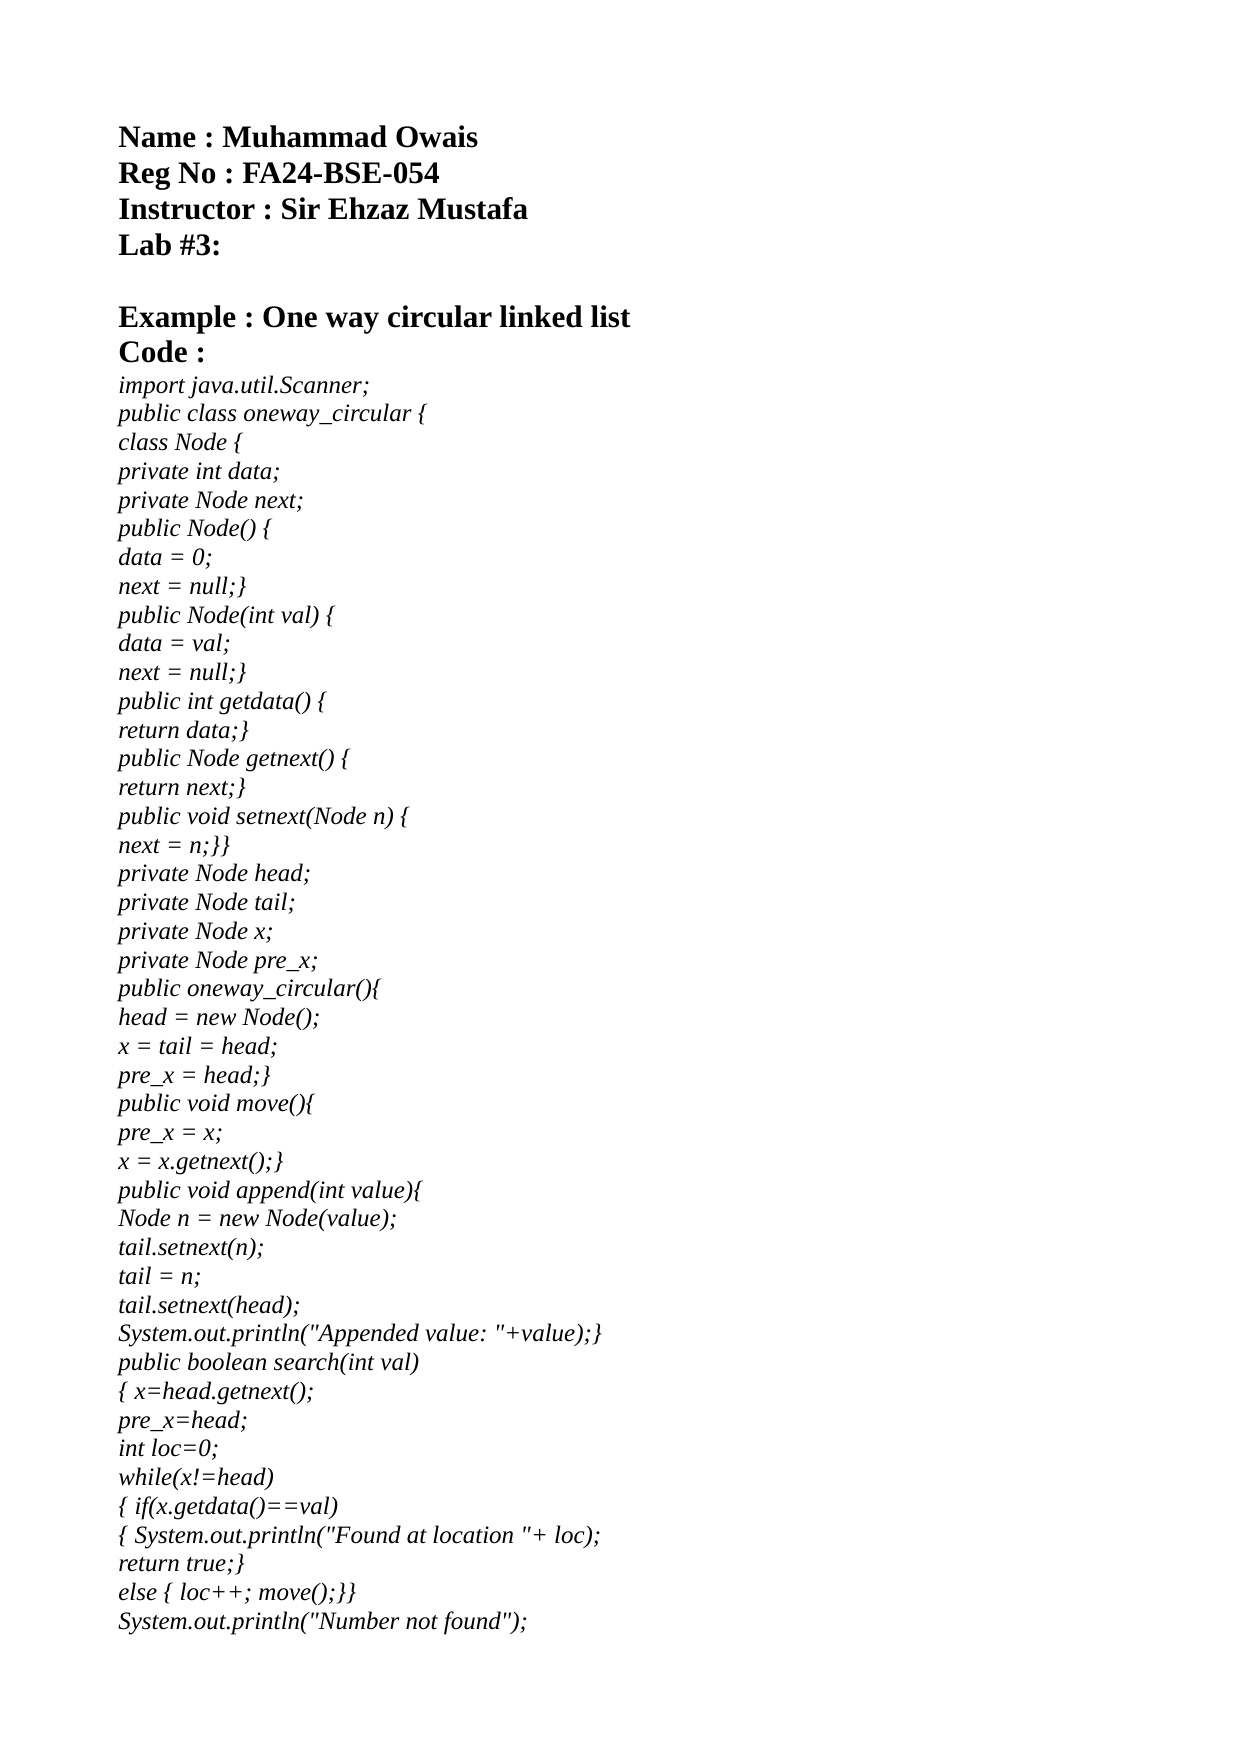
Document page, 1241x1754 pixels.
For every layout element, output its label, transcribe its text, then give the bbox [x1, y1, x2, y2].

text return next;} [118, 772, 1122, 801]
text while(x!=head) [118, 1462, 1122, 1491]
text Example : One way circular linked list [118, 298, 1122, 334]
text private Node tail; [118, 887, 1122, 916]
text private Node next; [118, 485, 1122, 513]
text public Node() { [118, 513, 1122, 542]
text int loc=0; [118, 1433, 1122, 1462]
text public class oneway_circular { [118, 398, 1122, 427]
text System.out.println("Appended value: "+value);} [118, 1318, 1122, 1347]
text public void move(){ [118, 1088, 1122, 1117]
text System.out.println("Number not found"); [118, 1606, 1122, 1635]
text public void append(int value){ [118, 1175, 1122, 1203]
text Node n = new Node(value); [118, 1203, 1122, 1232]
text return data;} [118, 715, 1122, 743]
text next = n;}} [118, 830, 1122, 858]
text public Node getnext() { [118, 743, 1122, 772]
text class Node { [118, 427, 1122, 456]
text public int getdata() { [118, 686, 1122, 715]
text private int data; [118, 456, 1122, 485]
text pre_x = x; [118, 1117, 1122, 1146]
text Instructor : Sir Ehzaz Mustafa [118, 190, 1122, 226]
text private Node head; [118, 858, 1122, 887]
text data = val; [118, 628, 1122, 657]
text data = 0; [118, 542, 1122, 571]
text { x=head.getnext(); [118, 1376, 1122, 1405]
text tail.setnext(n); [118, 1232, 1122, 1261]
text public Node(int val) { [118, 600, 1122, 628]
text public void setnext(Node n) { [118, 801, 1122, 830]
text head = new Node(); [118, 1002, 1122, 1031]
text public boolean search(int val) [118, 1347, 1122, 1376]
text next = null;} [118, 571, 1122, 600]
text tail = n; [118, 1261, 1122, 1290]
text Reg No : FA24-BSE-054 [118, 154, 1122, 190]
text return true;} [118, 1548, 1122, 1577]
text pre_x = head;} [118, 1060, 1122, 1088]
text else { loc++; move();}} [118, 1577, 1122, 1606]
text x = x.getnext();} [118, 1146, 1122, 1175]
text next = null;} [118, 657, 1122, 686]
text import java.util.Scanner; [118, 370, 1122, 398]
text private Node pre_x; [118, 945, 1122, 973]
text tail.setnext(head); [118, 1290, 1122, 1318]
text public oneway_circular(){ [118, 973, 1122, 1002]
text { if(x.getdata()==val) [118, 1491, 1122, 1520]
text Lab #3: [118, 226, 1122, 262]
text pre_x=head; [118, 1405, 1122, 1433]
text Name : Muhammad Owais [118, 118, 1122, 154]
text Code : [118, 334, 1122, 370]
text x = tail = head; [118, 1031, 1122, 1060]
text private Node x; [118, 916, 1122, 945]
text { System.out.println("Found at location "+ loc); [118, 1520, 1122, 1548]
